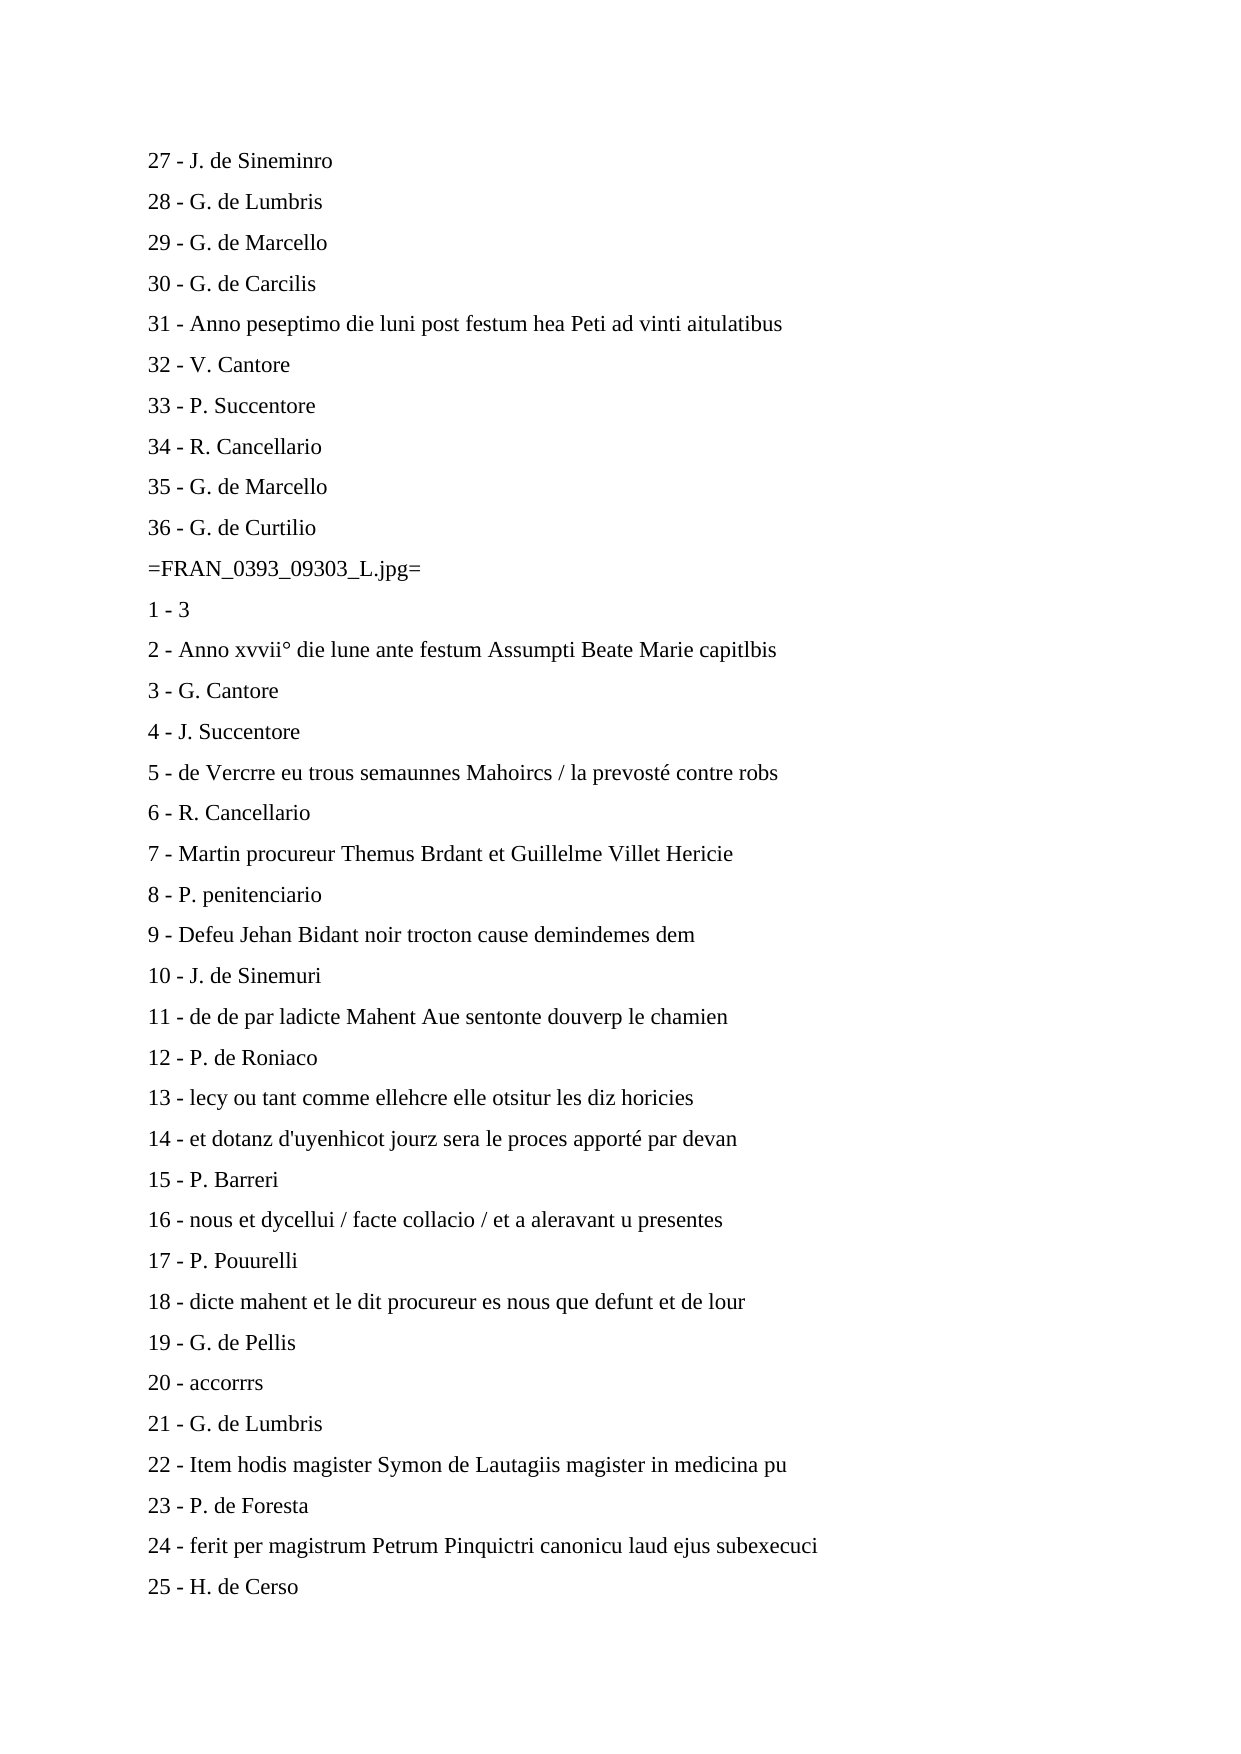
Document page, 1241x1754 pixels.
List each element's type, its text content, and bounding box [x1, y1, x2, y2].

text 35 - G. de Marcello [148, 473, 1093, 500]
text =FRAN_0393_09303_L.jpg= [148, 555, 1093, 581]
text 29 - G. de Marcello [148, 229, 1093, 255]
text 30 - G. de Carcilis [148, 270, 1093, 296]
text 23 - P. de Foresta [148, 1492, 1093, 1518]
text 36 - G. de Curtilio [148, 514, 1093, 541]
text 28 - G. de Lumbris [148, 188, 1093, 215]
text 9 - Defeu Jehan Bidant noir trocton cause demindemes dem [148, 921, 1093, 948]
text 34 - R. Cancellario [148, 433, 1093, 459]
text 18 - dicte mahent et le dit procureur es nous que defunt et de lour [148, 1288, 1093, 1314]
text 6 - R. Cancellario [148, 799, 1093, 826]
text 20 - accorrrs [148, 1369, 1093, 1396]
text 32 - V. Cantore [148, 351, 1093, 378]
text 24 - ferit per magistrum Petrum Pinquictri canonicu laud ejus subexecuci [148, 1532, 1093, 1559]
text 19 - G. de Pellis [148, 1329, 1093, 1355]
text 33 - P. Succentore [148, 392, 1093, 418]
text 4 - J. Succentore [148, 718, 1093, 744]
text 12 - P. de Roniaco [148, 1044, 1093, 1070]
text 7 - Martin procureur Themus Brdant et Guillelme Villet Hericie [148, 840, 1093, 866]
text 3 - G. Cantore [148, 677, 1093, 703]
text 1 - 3 [148, 596, 1093, 622]
text 2 - Anno xvvii° die lune ante festum Assumpti Beate Marie capitlbis [148, 636, 1093, 663]
text 16 - nous et dycellui / facte collacio / et a aleravant u presentes [148, 1207, 1093, 1233]
text 11 - de de par ladicte Mahent Aue sentonte douverp le chamien [148, 1003, 1093, 1029]
text 25 - H. de Cerso [148, 1573, 1093, 1599]
text 17 - P. Pouurelli [148, 1247, 1093, 1274]
text 31 - Anno peseptimo die luni post festum hea Peti ad vinti aitulatibus [148, 311, 1093, 337]
text 13 - lecy ou tant comme ellehcre elle otsitur les diz horicies [148, 1084, 1093, 1111]
text 22 - Item hodis magister Symon de Lautagiis magister in medicina pu [148, 1451, 1093, 1477]
text 27 - J. de Sineminro [148, 148, 1093, 174]
text 21 - G. de Lumbris [148, 1410, 1093, 1437]
text 8 - P. penitenciario [148, 881, 1093, 907]
text 10 - J. de Sinemuri [148, 962, 1093, 988]
text 5 - de Vercrre eu trous semaunnes Mahoircs / la prevosté contre robs [148, 758, 1093, 785]
text 14 - et dotanz d'uyenhicot jourz sera le proces apporté par devan [148, 1125, 1093, 1151]
text 15 - P. Barreri [148, 1166, 1093, 1192]
